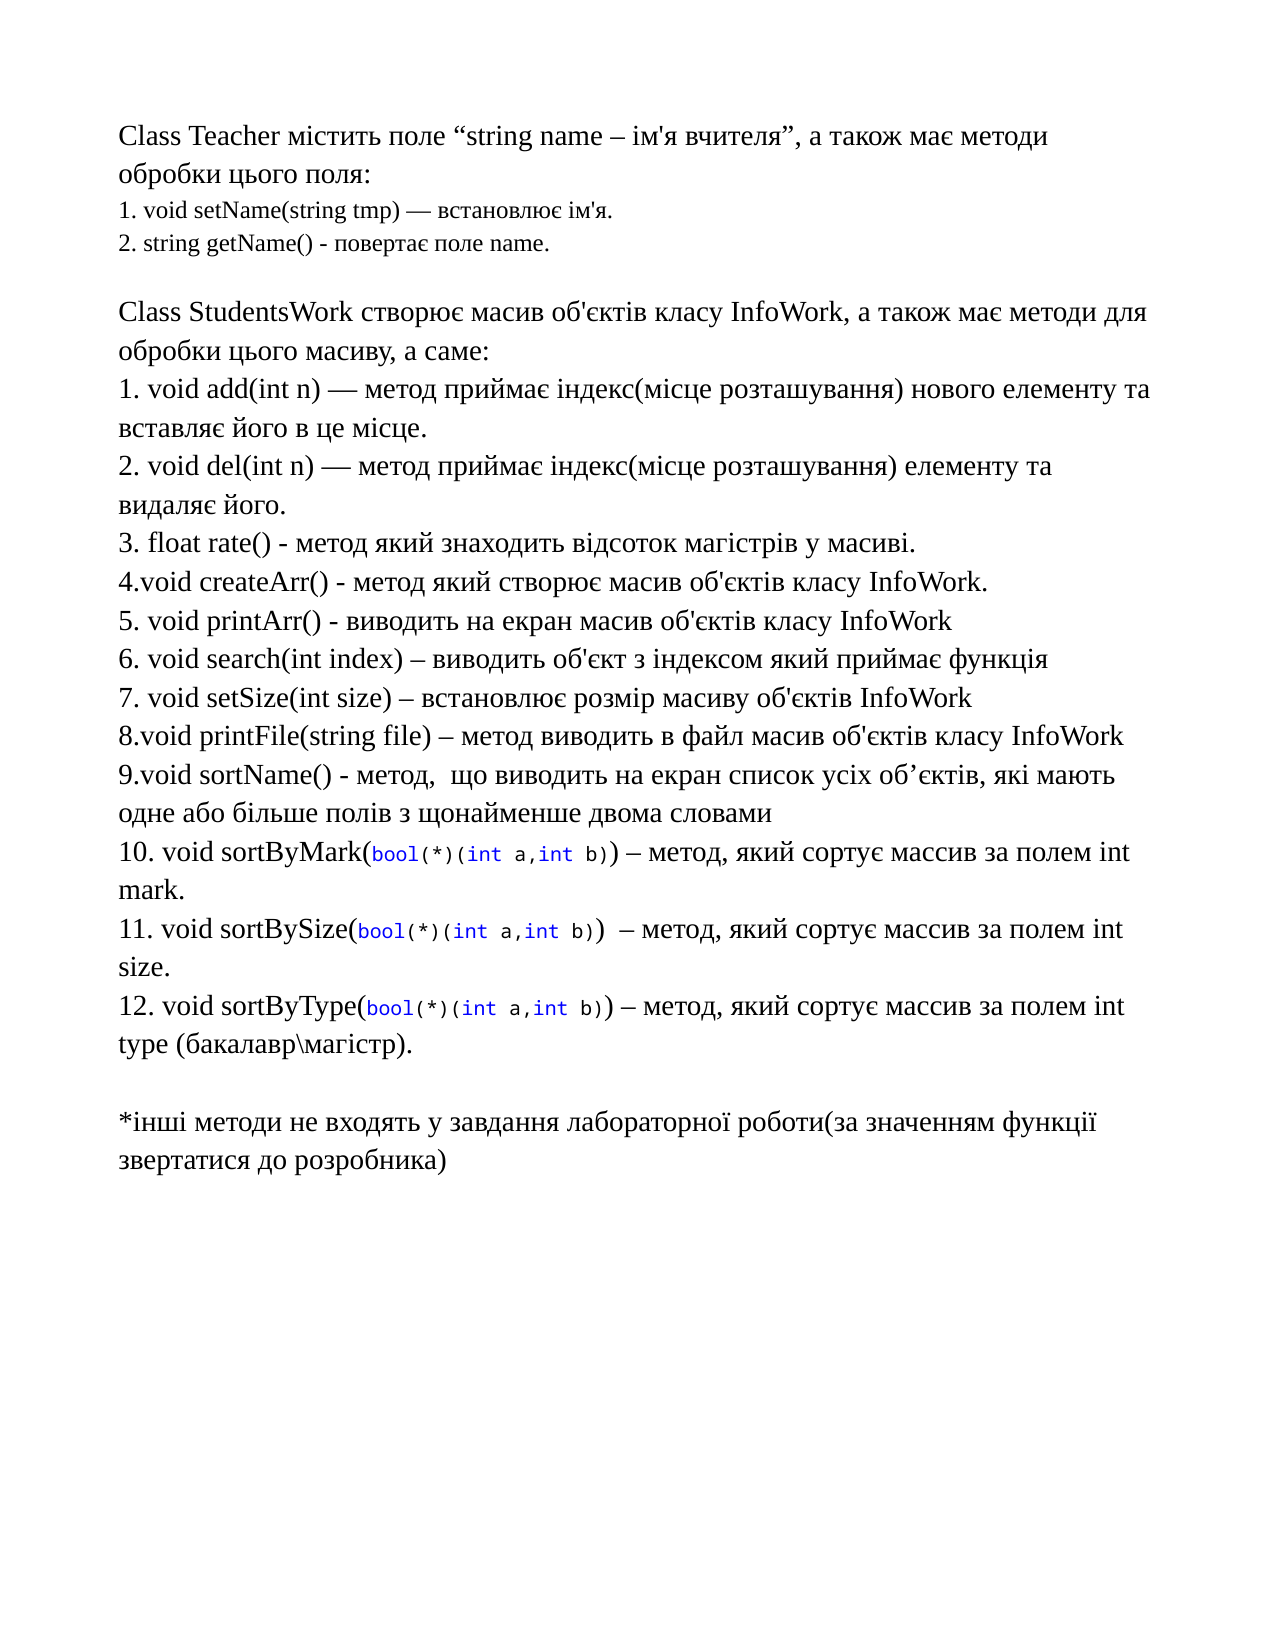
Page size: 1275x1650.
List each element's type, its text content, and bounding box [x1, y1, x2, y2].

text 3. float rate() - метод який знаходить відсоток магістрів у масиві. [118, 526, 1157, 559]
text 7. void setSize(int size) – встановлює розмір масиву об'єктів InfoWork [118, 680, 1157, 713]
text 2. string getName() - повертає поле name. [118, 228, 1157, 257]
text 2. void del(int n) — метод приймає індекс(місце розташування) елементу та видаляє його. [118, 448, 1157, 521]
text Class Teacher містить поле “string name – ім'я вчителя”, а також має методи обробки цього поля: [118, 118, 1157, 190]
text 12. void sortByType(bool(*)(int a,int b)) – метод, який сортує массив за полем int type (бакалавр\магістр). [118, 988, 1157, 1060]
text 10. void sortByMark(bool(*)(int a,int b)) – метод, який сортує массив за полем int mark. [118, 834, 1157, 906]
text *інші методи не входять у завдання лабораторної роботи(за значенням функції звертатися до розробника) [118, 1104, 1157, 1176]
text 6. void search(int index) – виводить об'єкт з індексом який приймає функція [118, 641, 1157, 675]
text 9.void sortName() - метод, що виводить на екран список усіх об’єктів, які мають одне або більше полів з щонайменше двома словами [118, 757, 1157, 829]
text 1. void setName(string tmp) — встановлює ім'я. [118, 195, 1157, 224]
text Class StudentsWork створює масив об'єктів класу InfoWork, а також має методи для обробки цього масиву, а саме: [118, 294, 1157, 366]
text 1. void add(int n) — метод приймає індекс(місце розташування) нового елементу та вставляє його в це місце. [118, 371, 1157, 443]
text 11. void sortBySize(bool(*)(int a,int b)) – метод, який сортує массив за полем int size. [118, 911, 1157, 983]
text 5. void printArr() - виводить на екран масив об'єктів класу InfoWork [118, 603, 1157, 636]
text 8.void printFile(string file) – метод виводить в файл масив об'єктів класу InfoWork [118, 718, 1157, 752]
text 4.void createArr() - метод який створює масив об'єктів класу InfoWork. [118, 564, 1157, 598]
